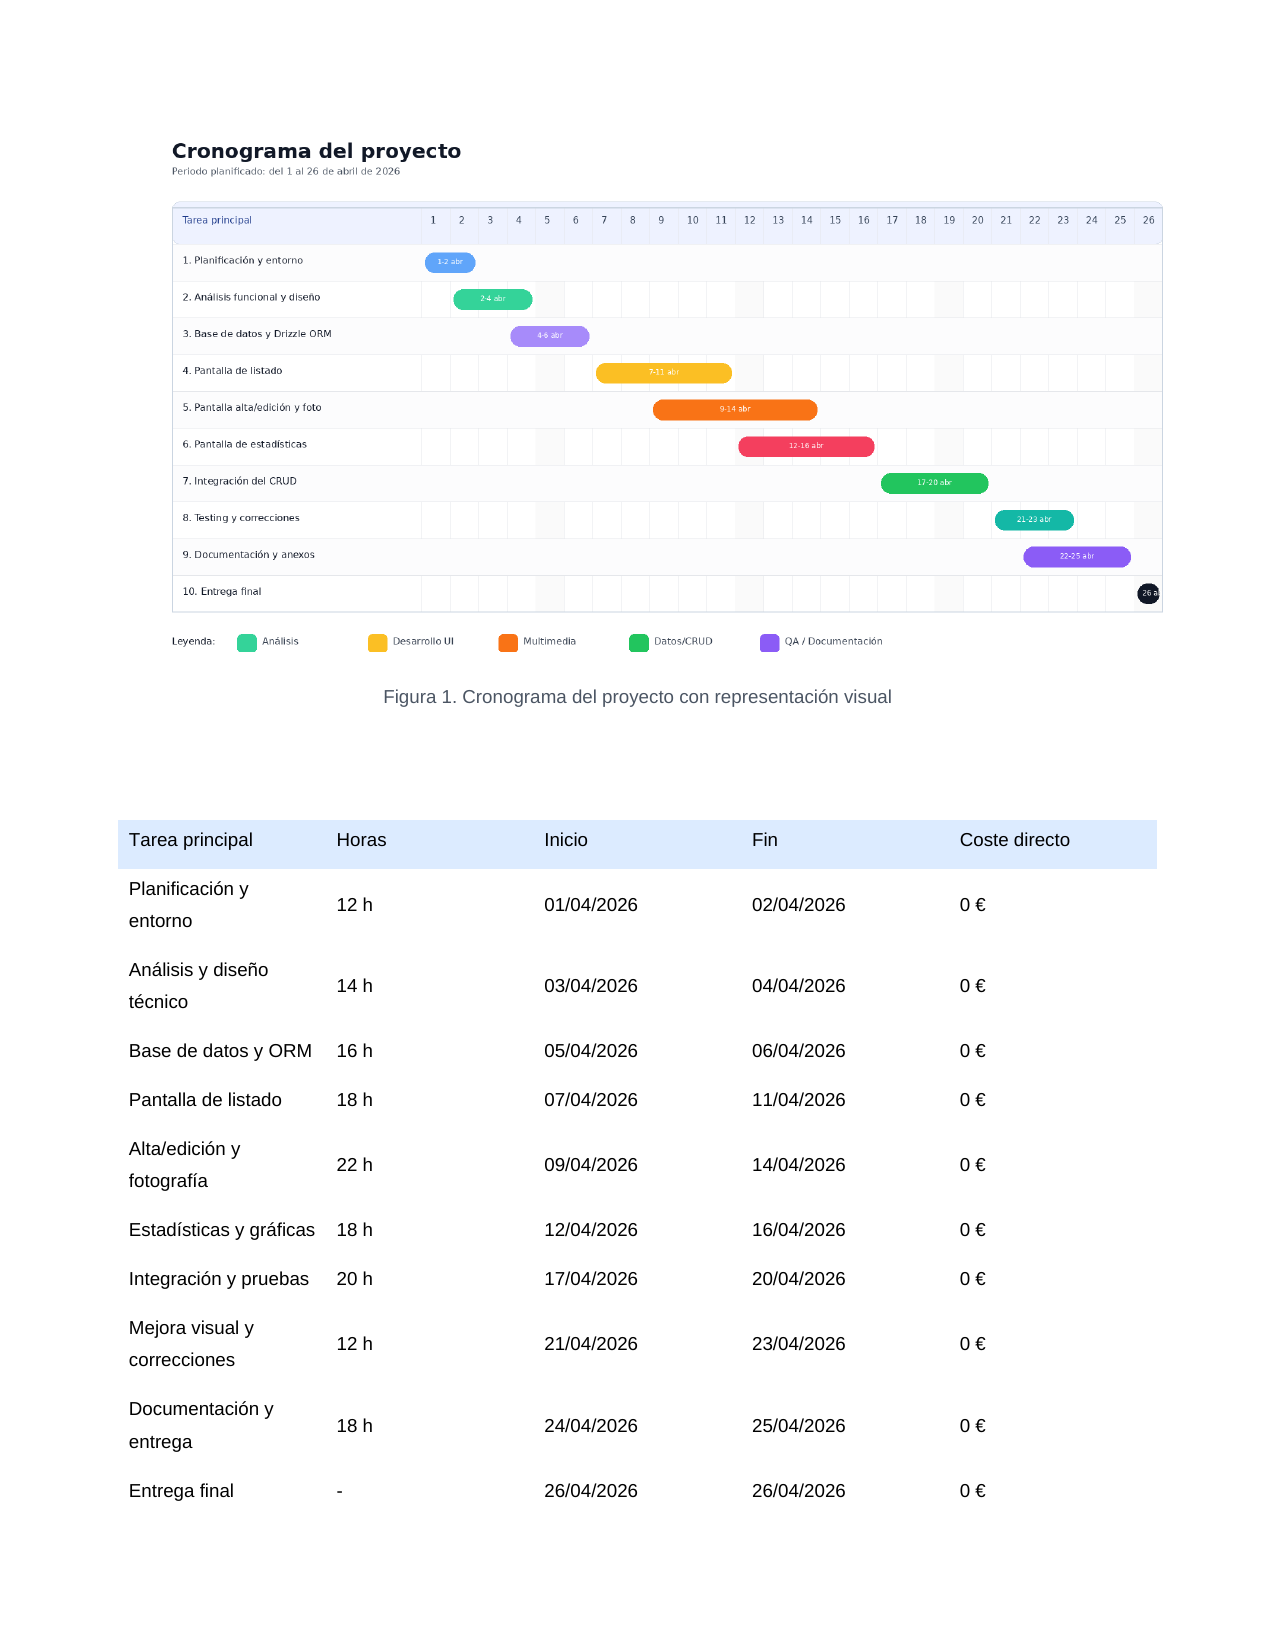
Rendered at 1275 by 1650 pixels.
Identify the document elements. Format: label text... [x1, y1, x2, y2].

table_cell Base de datos y ORM [118, 1032, 326, 1081]
table_cell 11/04/2026 [741, 1081, 949, 1129]
table_cell 0 € [949, 1211, 1157, 1260]
table_cell Entrega final [118, 1471, 326, 1520]
table_cell Integración y pruebas [118, 1260, 326, 1309]
table_cell Análisis y diseño técnico [118, 950, 326, 1032]
table_cell 20/04/2026 [741, 1260, 949, 1309]
table_cell Mejora visual y correcciones [118, 1309, 326, 1390]
table_cell 17/04/2026 [534, 1260, 741, 1309]
table_cell 0 € [949, 1260, 1157, 1309]
table_cell 12 h [326, 869, 534, 950]
table_cell 18 h [326, 1390, 534, 1471]
table_cell 25/04/2026 [741, 1390, 949, 1471]
table_cell 14/04/2026 [741, 1130, 949, 1211]
table_cell 14 h [326, 950, 534, 1032]
table_cell Planificación y entorno [118, 869, 326, 950]
table_cell 0 € [949, 1471, 1157, 1520]
table_cell Pantalla de listado [118, 1081, 326, 1129]
table_cell 05/04/2026 [534, 1032, 741, 1081]
table_cell 0 € [949, 1390, 1157, 1471]
table_cell 03/04/2026 [534, 950, 741, 1032]
table_header Inicio [534, 820, 741, 869]
table_cell 07/04/2026 [534, 1081, 741, 1129]
table_cell 12/04/2026 [534, 1211, 741, 1260]
table_cell 18 h [326, 1081, 534, 1129]
table_cell 16 h [326, 1032, 534, 1081]
table_cell 20 h [326, 1260, 534, 1309]
table_cell 12 h [326, 1309, 534, 1390]
table_cell 0 € [949, 869, 1157, 950]
table_cell 18 h [326, 1211, 534, 1260]
table_cell 04/04/2026 [741, 950, 949, 1032]
picture [137, 118, 1205, 652]
table_cell 26/04/2026 [534, 1471, 741, 1520]
table_cell 02/04/2026 [741, 869, 949, 950]
table_cell 06/04/2026 [741, 1032, 949, 1081]
table_cell 0 € [949, 1130, 1157, 1211]
table_cell 01/04/2026 [534, 869, 741, 950]
table_cell 24/04/2026 [534, 1390, 741, 1471]
table_cell 09/04/2026 [534, 1130, 741, 1211]
table_cell - [326, 1471, 534, 1520]
table_header Fin [741, 820, 949, 869]
table_header Tarea principal [118, 820, 326, 869]
table_cell 0 € [949, 1032, 1157, 1081]
table_cell Documentación y entrega [118, 1390, 326, 1471]
table_cell 0 € [949, 1309, 1157, 1390]
table_cell 22 h [326, 1130, 534, 1211]
table_cell Estadísticas y gráficas [118, 1211, 326, 1260]
table_cell 0 € [949, 950, 1157, 1032]
text Figura 1. Cronograma del proyecto con representación visual [118, 686, 1157, 707]
table_cell 0 € [949, 1081, 1157, 1129]
table_header Coste directo [949, 820, 1157, 869]
table_cell 26/04/2026 [741, 1471, 949, 1520]
table_cell Alta/edición y fotografía [118, 1130, 326, 1211]
table_cell 16/04/2026 [741, 1211, 949, 1260]
table_header Horas [326, 820, 534, 869]
table_cell 23/04/2026 [741, 1309, 949, 1390]
table_cell 21/04/2026 [534, 1309, 741, 1390]
